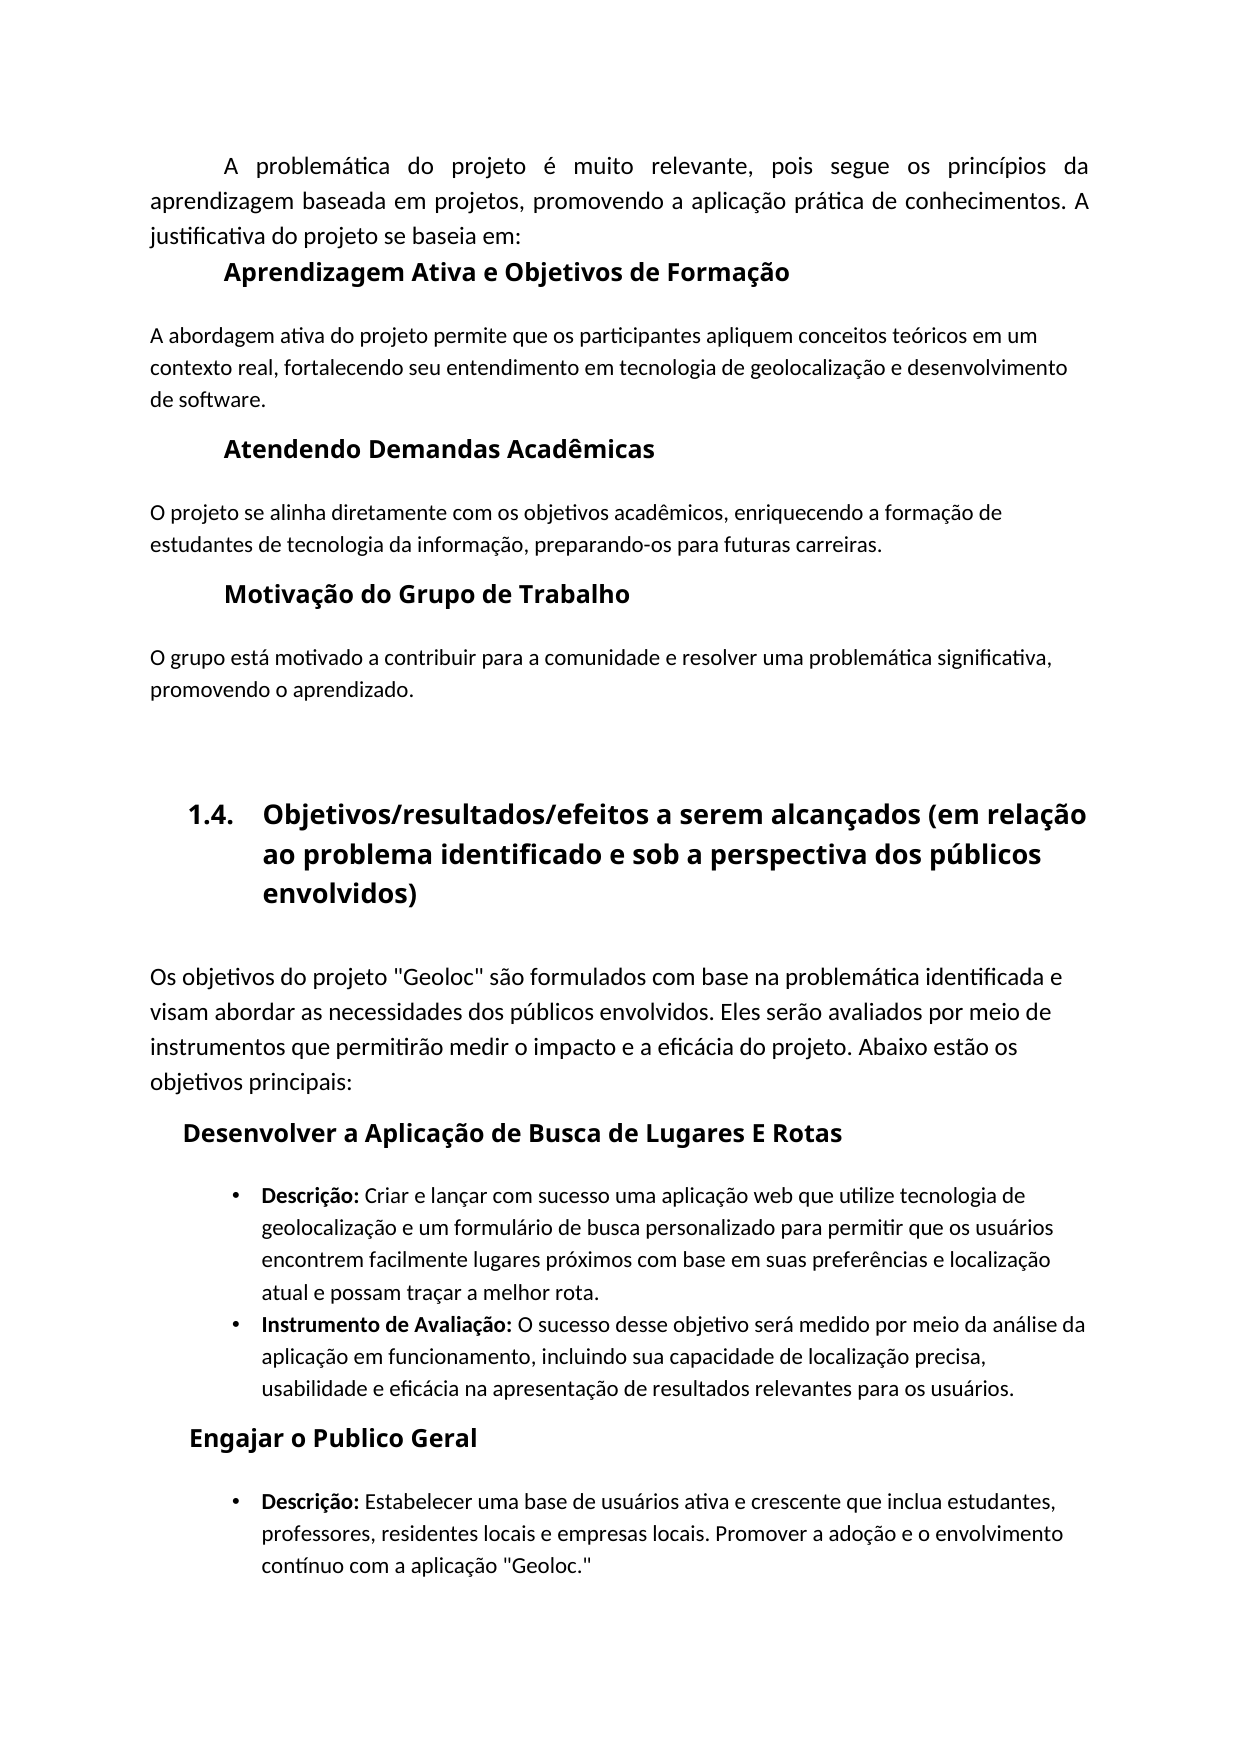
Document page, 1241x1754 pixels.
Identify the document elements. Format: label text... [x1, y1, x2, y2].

list Objetivos/resultados/efeitos a serem alcançados (em relação ao problema identificado e sob a perspectiva dos públicos envolvidos) [187, 796, 1090, 911]
list Descrição: Criar e lançar com sucesso uma aplicação web que utilize tecnologia de geolocalização e um formulário de busca personalizado para permitir que os usuários encontrem facilmente lugares próximos com base em suas preferências e localização atual e possam traçar a melhor rota. [232, 1181, 1090, 1306]
subtitle Motivação do Grupo de Trabalho [150, 577, 1090, 611]
text Os objetivos do projeto "Geoloc" são formulados com base na problemática identificada e visam abordar as necessidades dos públicos envolvidos. Eles serão avaliados por meio de instrumentos que permitirão medir o impacto e a eficácia do projeto. Abaixo estão os objetivos principais: [150, 961, 1090, 1096]
text O projeto se alinha diretamente com os objetivos acadêmicos, enriquecendo a formação de estudantes de tecnologia da informação, preparando-os para futuras carreiras. [150, 498, 1090, 558]
subtitle Aprendizagem Ativa e Objetivos de Formação [150, 255, 1090, 289]
subtitle Desenvolver a Aplicação de Busca de Lugares E Rotas [150, 1115, 1090, 1149]
subtitle Atendendo Demandas Acadêmicas [150, 432, 1090, 466]
list Instrumento de Avaliação: O sucesso desse objetivo será medido por meio da análise da aplicação em funcionamento, incluindo sua capacidade de localização precisa, usabilidade e eficácia na apresentação de resultados relevantes para os usuários. [232, 1310, 1090, 1402]
subtitle Engajar o Publico Geral [150, 1421, 1090, 1455]
list Descrição: Estabelecer uma base de usuários ativa e crescente que inclua estudantes, professores, residentes locais e empresas locais. Promover a adoção e o envolvimento contínuo com a aplicação "Geoloc." [232, 1487, 1090, 1579]
text O grupo está motivado a contribuir para a comunidade e resolver uma problemática significativa, promovendo o aprendizado. [150, 643, 1090, 703]
text A problemática do projeto é muito relevante, pois segue os princípios da aprendizagem baseada em projetos, promovendo a aplicação prática de conhecimentos. A justificativa do projeto se baseia em: [150, 150, 1090, 251]
text A abordagem ativa do projeto permite que os participantes apliquem conceitos teóricos em um contexto real, fortalecendo seu entendimento em tecnologia de geolocalização e desenvolvimento de software. [150, 321, 1090, 413]
